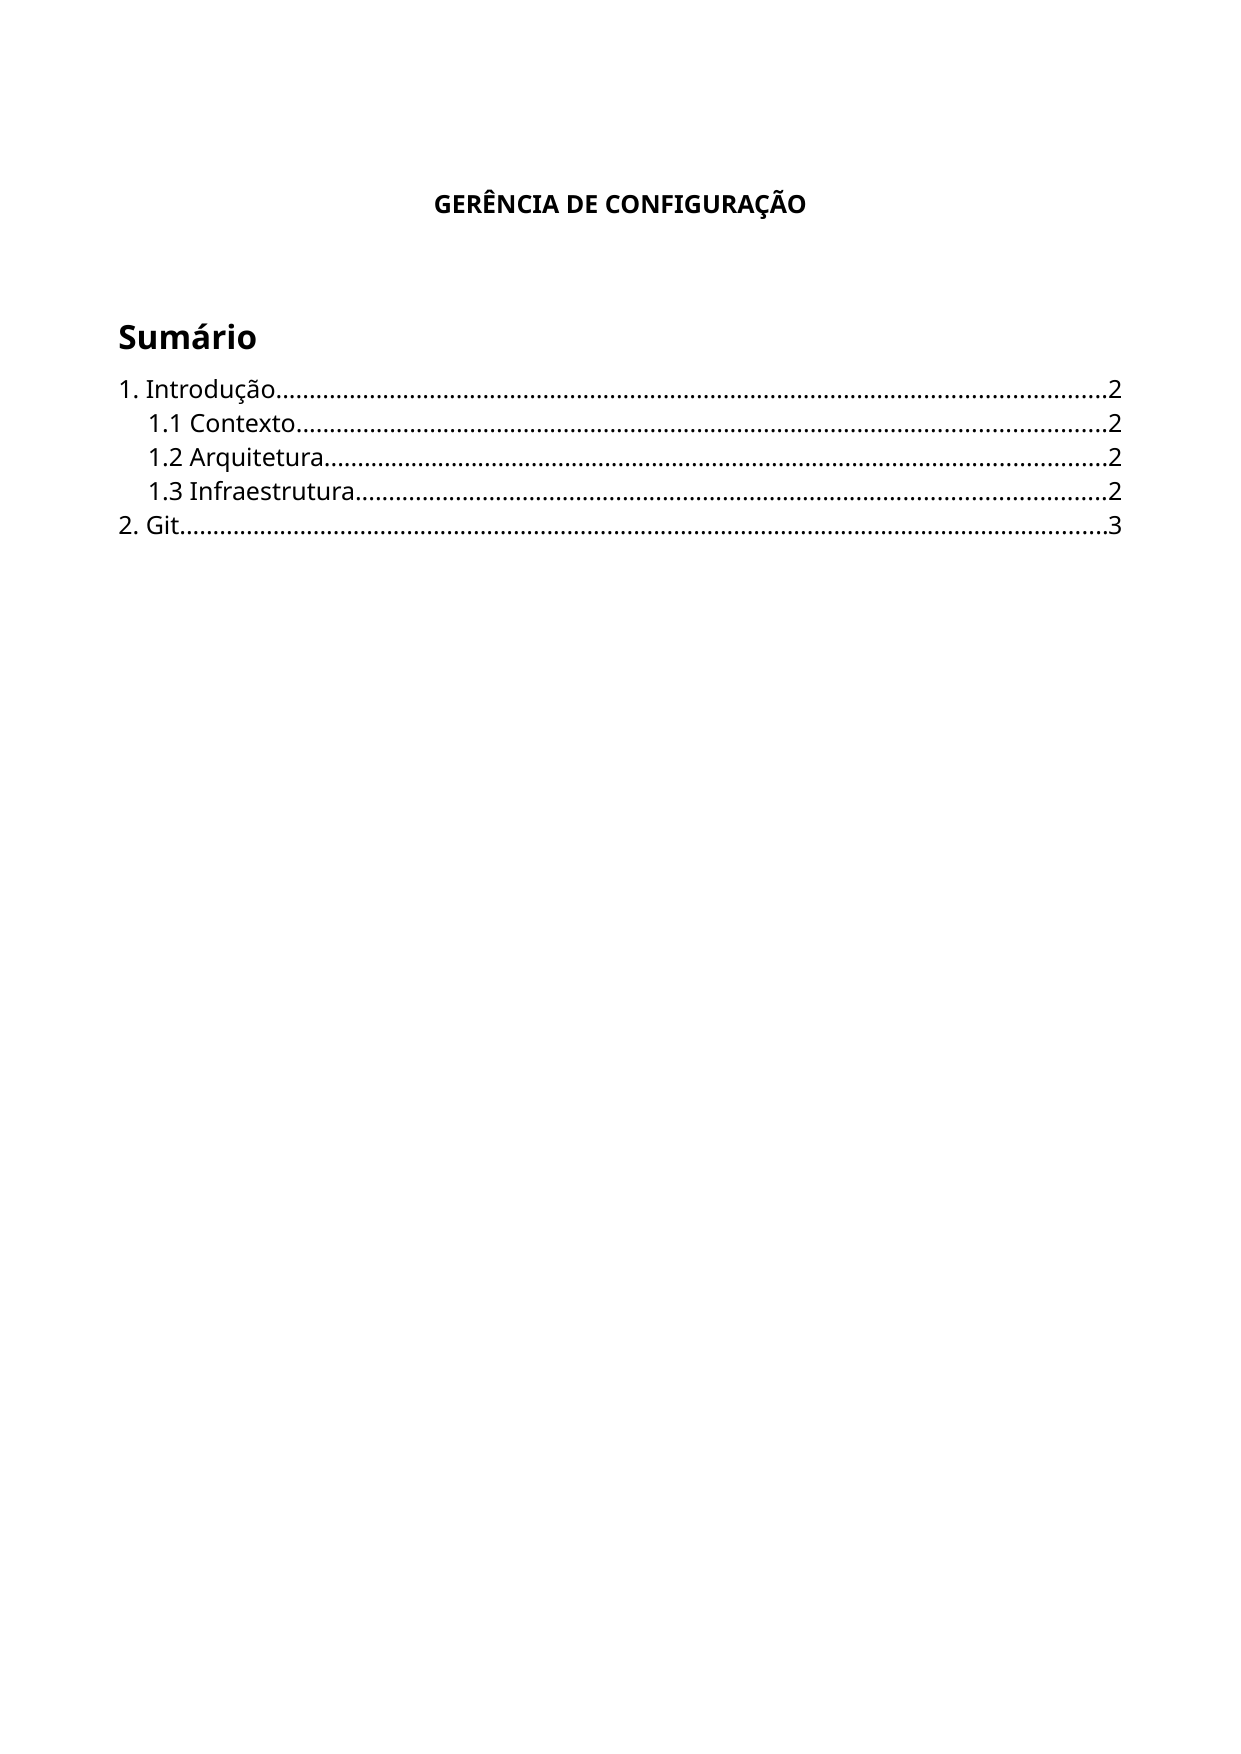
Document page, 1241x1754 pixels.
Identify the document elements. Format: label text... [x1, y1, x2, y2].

text 1.2 Arquitetura 2 [148, 439, 1122, 473]
text 1. Introdução 2 [118, 371, 1122, 405]
text 2. Git 3 [118, 508, 1122, 542]
subtitle Sumário [118, 313, 1122, 359]
text GERÊNCIA DE CONFIGURAÇÃO [118, 186, 1122, 220]
text 1.3 Infraestrutura 2 [148, 473, 1122, 508]
text 1.1 Contexto 2 [148, 405, 1122, 439]
